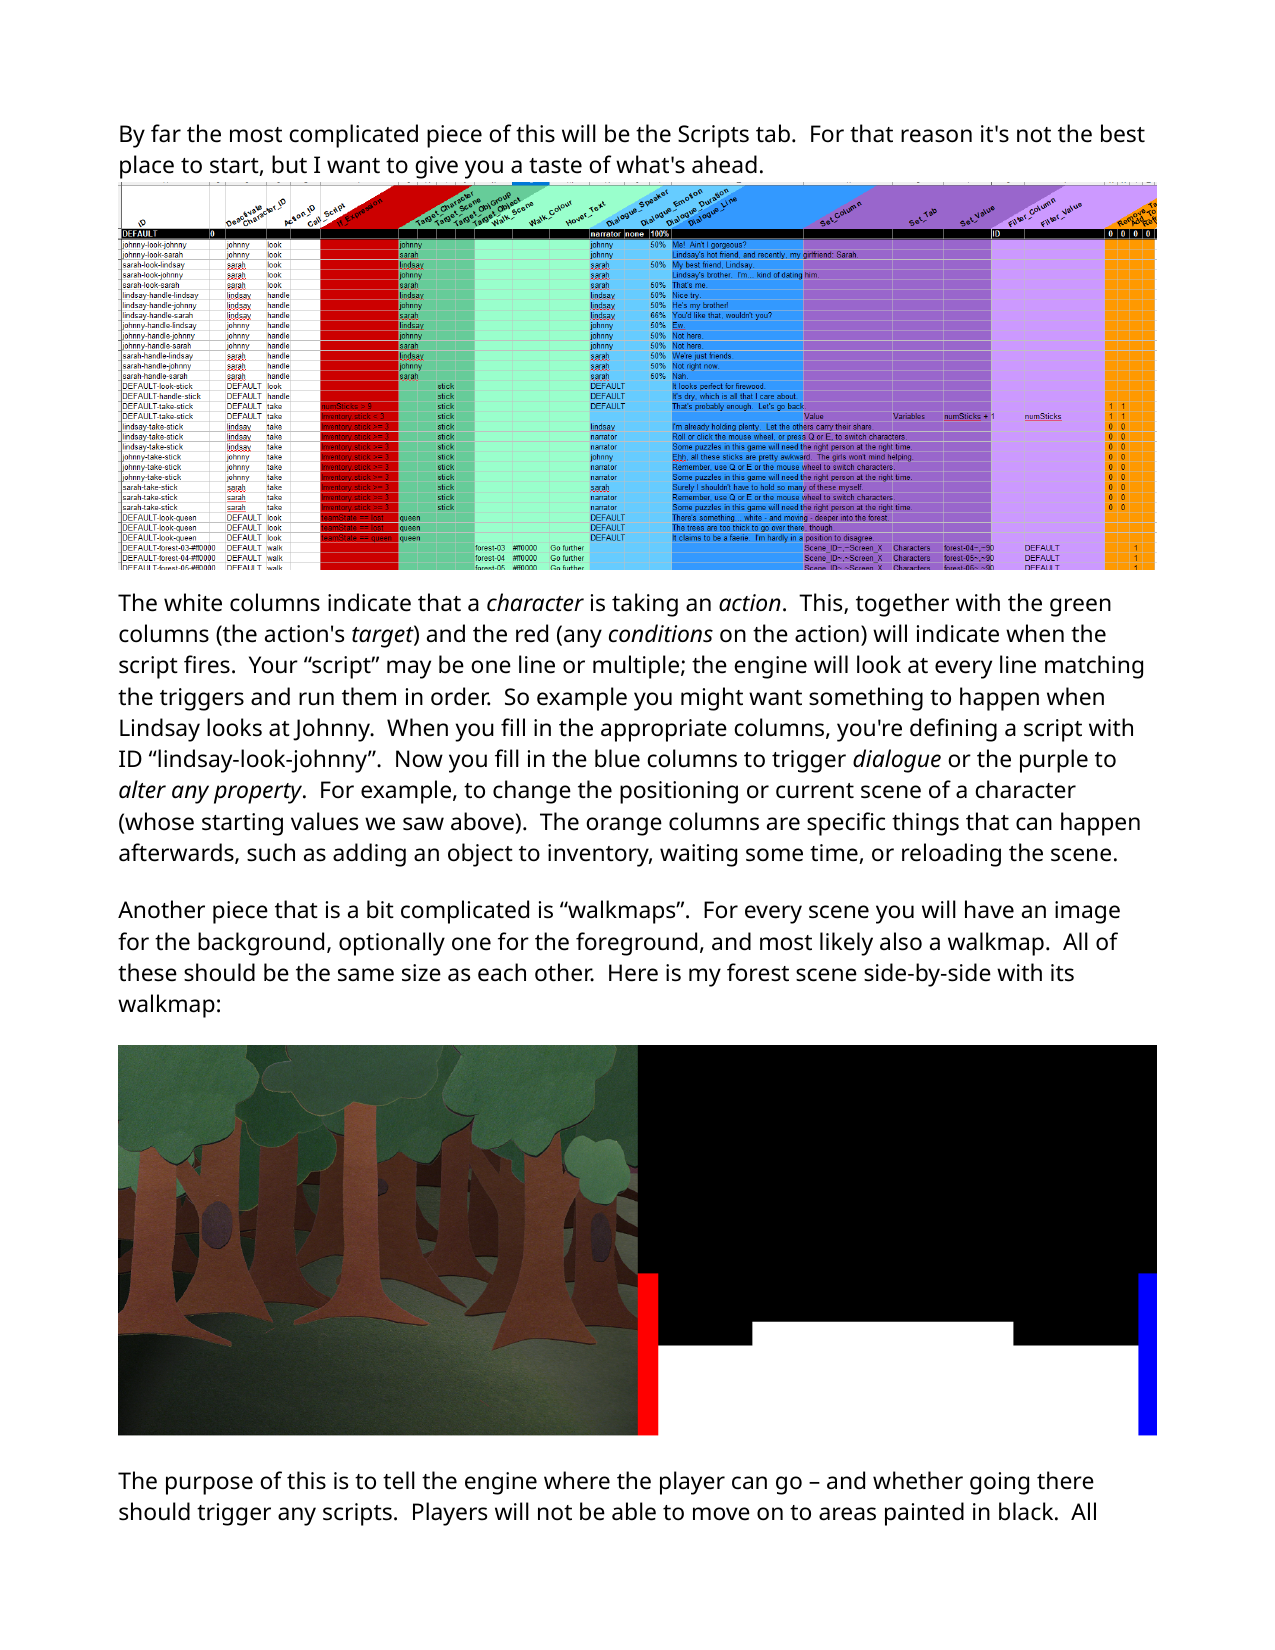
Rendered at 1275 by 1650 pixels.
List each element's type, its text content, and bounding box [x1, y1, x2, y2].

picture [118, 1045, 1157, 1436]
text The purpose of this is to tell the engine where the player can go – and whether going there should trigger any scripts. Players will not be able to move on to areas painted in black. All [118, 1465, 1157, 1527]
text The white columns indicate that a character is taking an action. This, together with the green columns (the action's target) and the red (any conditions on the action) will indicate when the script fires. Your “script” may be one line or multiple; the engine will look at every line matching the triggers and run them in order. So example you might want something to happen when Lindsay looks at Johnny. When you fill in the appropriate columns, you're defining a script with ID “lindsay-look-johnny”. Now you fill in the blue columns to trigger dialogue or the purple to alter any property. For example, to change the positioning or current scene of a character (whose starting values we saw above). The orange columns are specific things that can happen afterwards, such as adding an object to inventory, waiting some time, or reloading the scene. [118, 587, 1157, 868]
text By far the most complicated piece of this will be the Scripts tab. For that reason it's not the best place to start, but I want to give you a taste of what's ahead. [118, 118, 1157, 181]
text Another piece that is a bit complicated is “walkmaps”. For every scene you will have an image for the background, optionally one for the foreground, and most likely also a walkmap. All of these should be the same size as each other. Here is my forest scene side-by-side with its walkmap: [118, 894, 1157, 1019]
picture [118, 182, 1157, 570]
